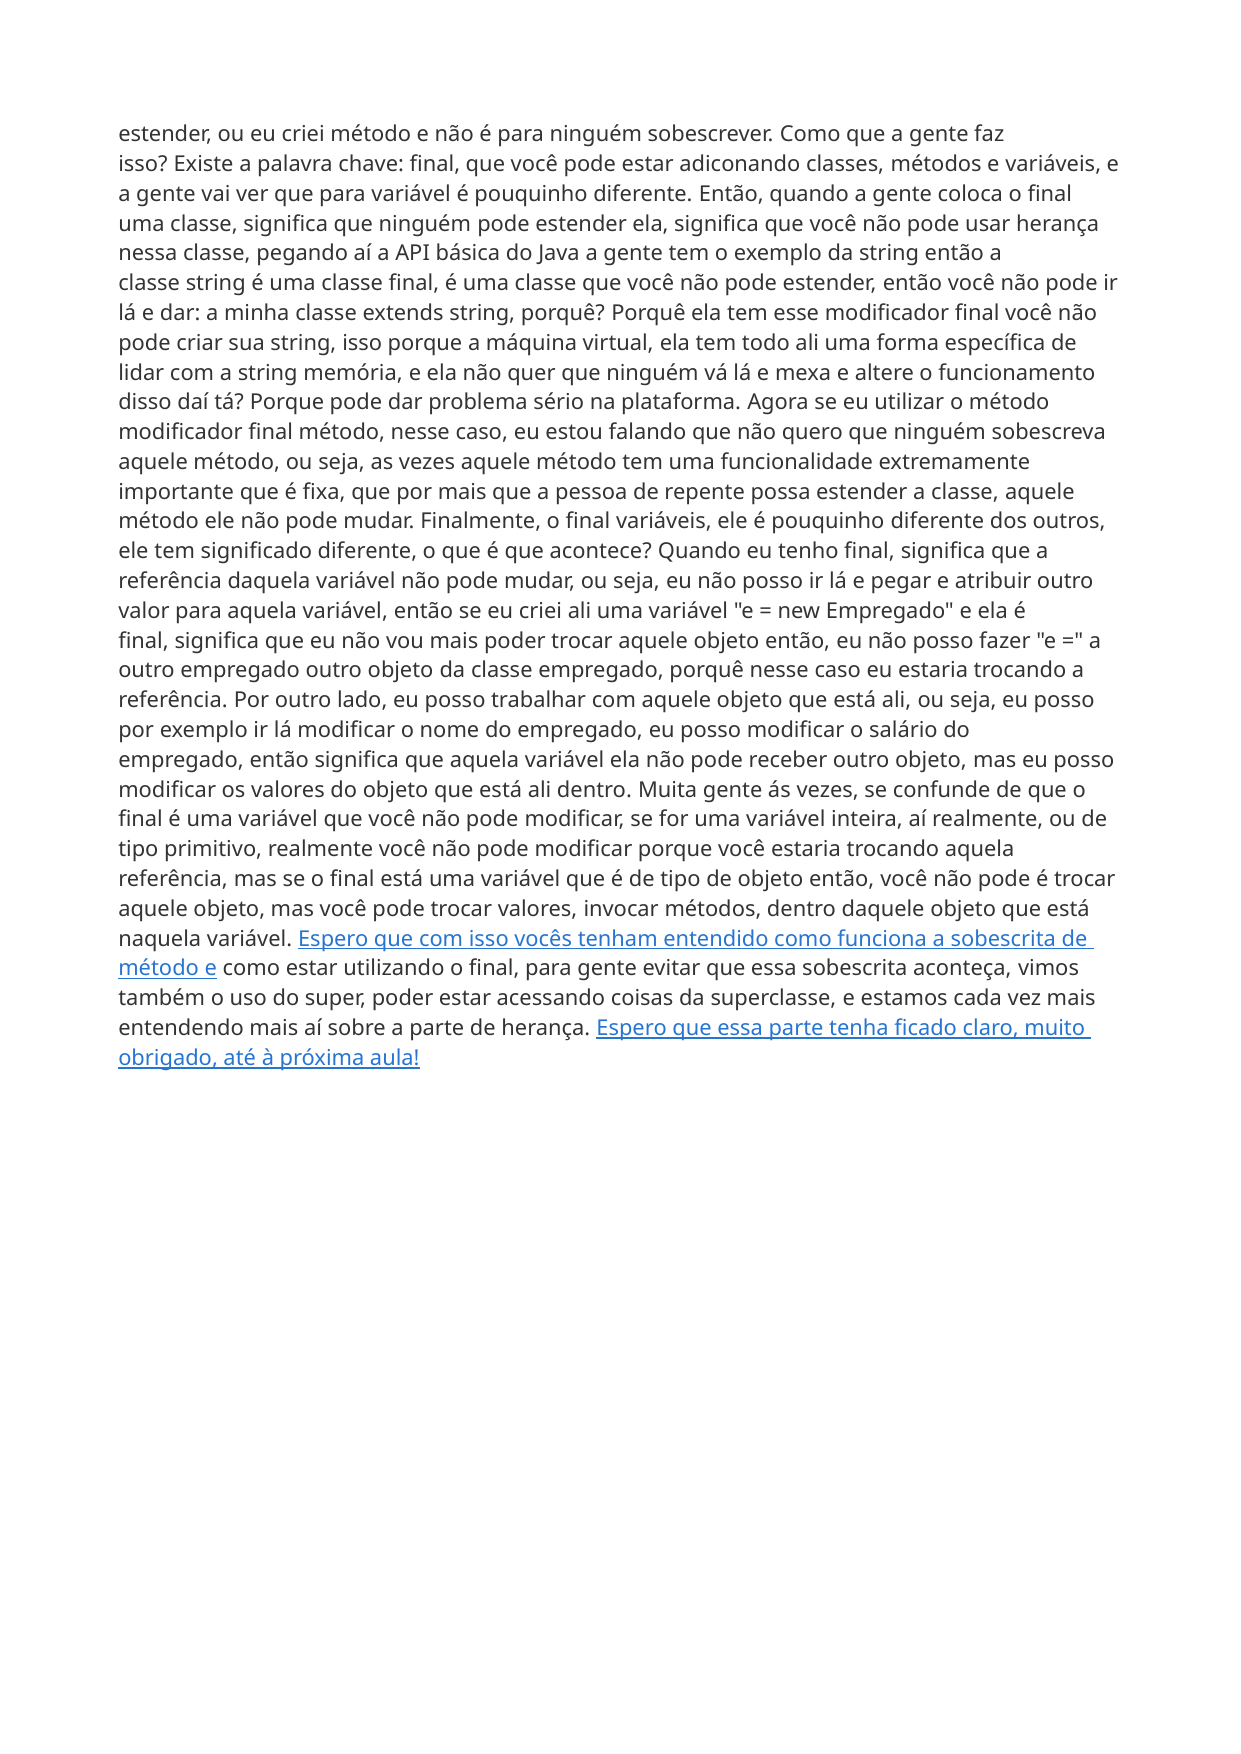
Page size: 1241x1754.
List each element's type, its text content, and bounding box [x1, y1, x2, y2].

text estender, ou eu criei método e não é para ninguém sobescrever. Como que a gente faz isso? Existe a palavra chave: final, que você pode estar adiconando classes, métodos e variáveis, e a gente vai ver que para variável é pouquinho diferente. Então, quando a gente coloca o final uma classe, significa que ninguém pode estender ela, significa que você não pode usar herança nessa classe, pegando aí a API básica do Java a gente tem o exemplo da string então a classe string é uma classe final, é uma classe que você não pode estender, então você não pode ir lá e dar: a minha classe extends string, porquê? Porquê ela tem esse modificador final você não pode criar sua string, isso porque a máquina virtual, ela tem todo ali uma forma específica de lidar com a string memória, e ela não quer que ninguém vá lá e mexa e altere o funcionamento disso daí tá? Porque pode dar problema sério na plataforma. Agora se eu utilizar o método modificador final método, nesse caso, eu estou falando que não quero que ninguém sobescreva aquele método, ou seja, as vezes aquele método tem uma funcionalidade extremamente importante que é fixa, que por mais que a pessoa de repente possa estender a classe, aquele método ele não pode mudar. Finalmente, o final variáveis, ele é pouquinho diferente dos outros, ele tem significado diferente, o que é que acontece? Quando eu tenho final, significa que a referência daquela variável não pode mudar, ou seja, eu não posso ir lá e pegar e atribuir outro valor para aquela variável, então se eu criei ali uma variável "e = new Empregado" e ela é final, significa que eu não vou mais poder trocar aquele objeto então, eu não posso fazer "e =" a outro empregado outro objeto da classe empregado, porquê nesse caso eu estaria trocando a referência. Por outro lado, eu posso trabalhar com aquele objeto que está ali, ou seja, eu posso por exemplo ir lá modificar o nome do empregado, eu posso modificar o salário do empregado, então significa que aquela variável ela não pode receber outro objeto, mas eu posso modificar os valores do objeto que está ali dentro. Muita gente ás vezes, se confunde de que o final é uma variável que você não pode modificar, se for uma variável inteira, aí realmente, ou de tipo primitivo, realmente você não pode modificar porque você estaria trocando aquela referência, mas se o final está uma variável que é de tipo de objeto então, você não pode é trocar aquele objeto, mas você pode trocar valores, invocar métodos, dentro daquele objeto que está naquela variável. Espero que com isso vocês tenham entendido como funciona a sobescrita de método e como estar utilizando o final, para gente evitar que essa sobescrita aconteça, vimos também o uso do super, poder estar acessando coisas da superclasse, e estamos cada vez mais entendendo mais aí sobre a parte de herança. Espero que essa parte tenha ficado claro, muito obrigado, até à próxima aula! [118, 118, 1122, 1071]
